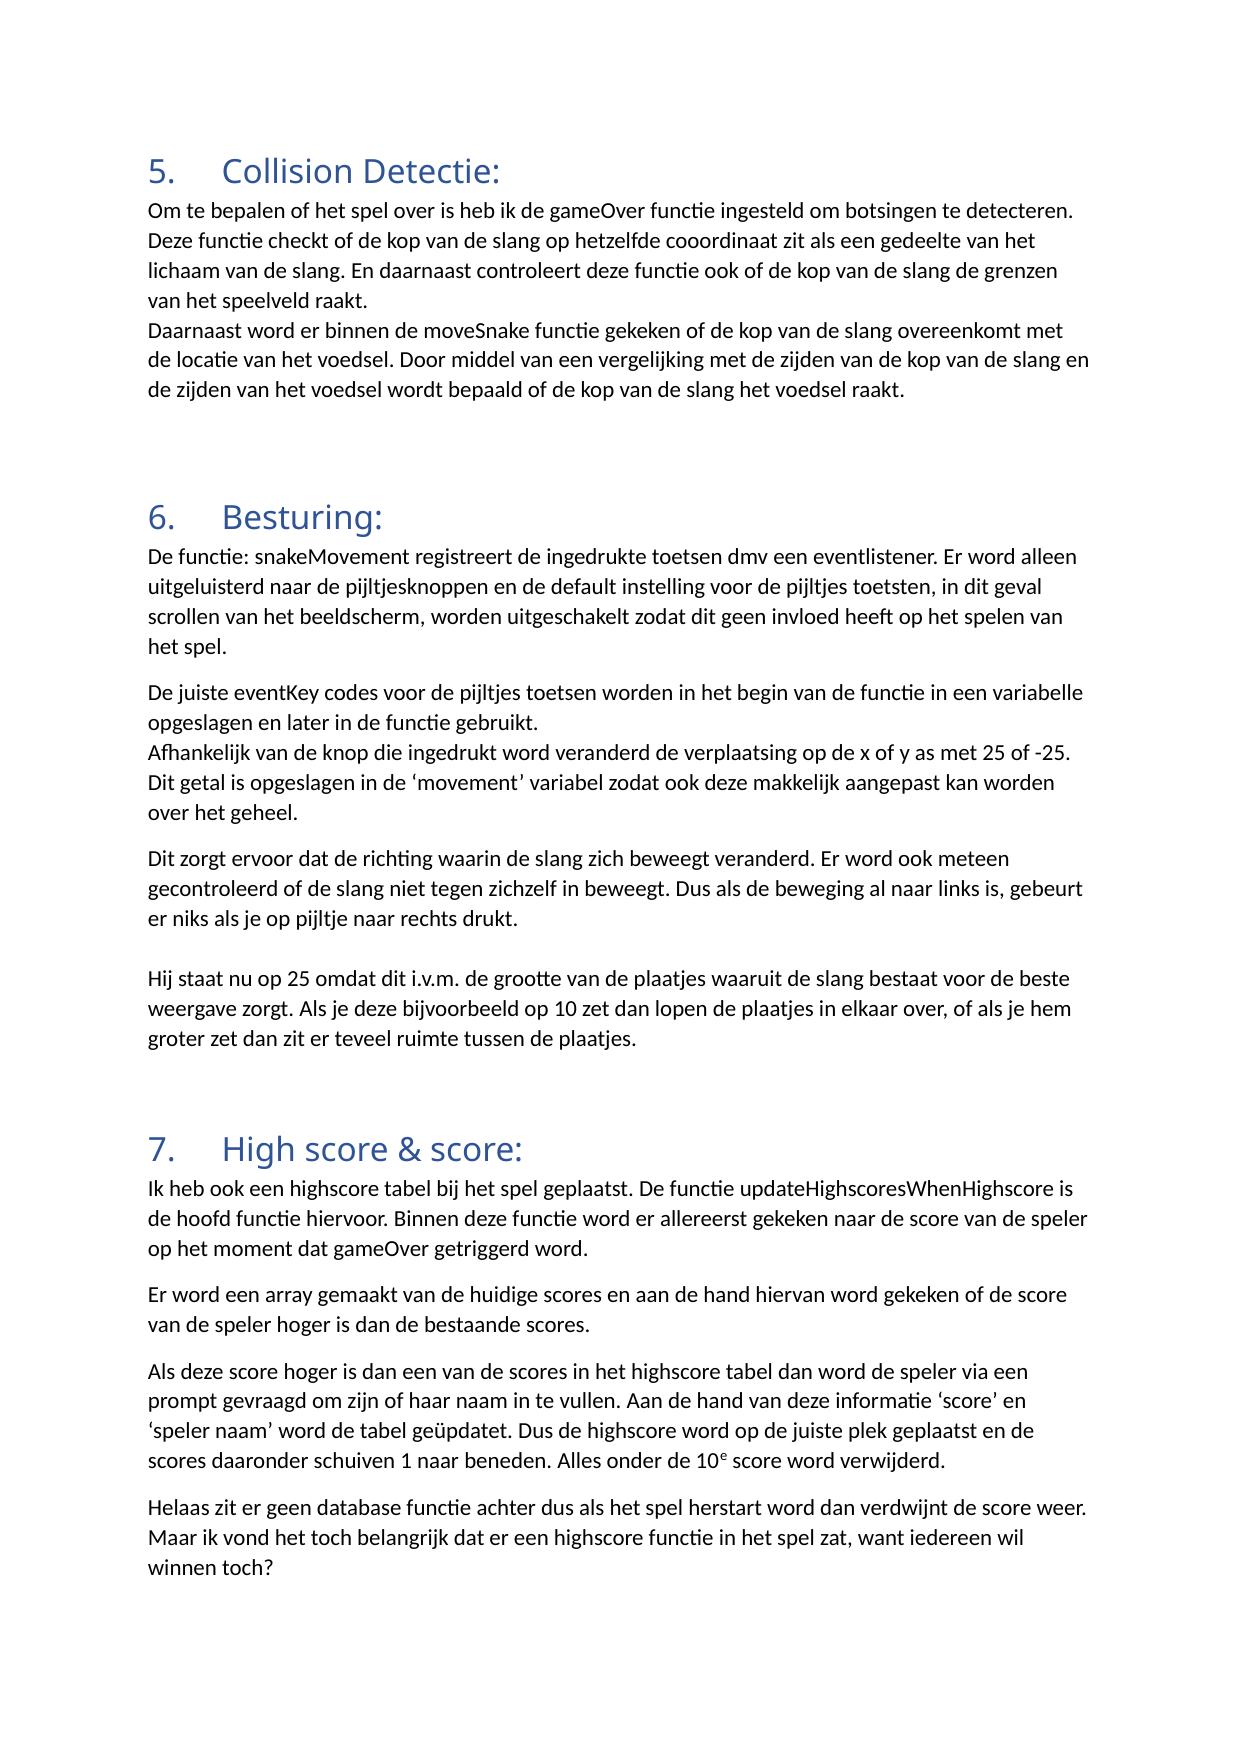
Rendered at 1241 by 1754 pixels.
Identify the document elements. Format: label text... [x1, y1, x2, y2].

text Om te bepalen of het spel over is heb ik de gameOver functie ingesteld om botsingen te detecteren. Deze functie checkt of de kop van de slang op hetzelfde cooordinaat zit als een gedeelte van het lichaam van de slang. En daarnaast controleert deze functie ook of de kop van de slang de grenzen van het speelveld raakt. Daarnaast word er binnen de moveSnake functie gekeken of de kop van de slang overeenkomt met de locatie van het voedsel. Door middel van een vergelijking met de zijden van de kop van de slang en de zijden van het voedsel wordt bepaald of de kop van de slang het voedsel raakt. [148, 196, 1093, 403]
text Er word een array gemaakt van de huidige scores en aan de hand hiervan word gekeken of de score van de speler hoger is dan de bestaande scores. [148, 1280, 1093, 1338]
text De juiste eventKey codes voor de pijltjes toetsen worden in het begin van de functie in een variabelle opgeslagen en later in de functie gebruikt. Afhankelijk van de knop die ingedrukt word veranderd de verplaatsing op de x of y as met 25 of -25. Dit getal is opgeslagen in de ‘movement’ variabel zodat ook deze makkelijk aangepast kan worden over het geheel. [148, 678, 1093, 826]
text Als deze score hoger is dan een van de scores in het highscore tabel dan word de speler via een prompt gevraagd om zijn of haar naam in te vullen. Aan de hand van deze informatie ‘score’ en ‘speler naam’ word de tabel geüpdatet. Dus de highscore word op de juiste plek geplaatst en de scores daaronder schuiven 1 naar beneden. Alles onder de 10e score word verwijderd. [148, 1357, 1093, 1474]
text Ik heb ook een highscore tabel bij het spel geplaatst. De functie updateHighscoresWhenHighscore is de hoofd functie hiervoor. Binnen deze functie word er allereerst gekeken naar de score van de speler op het moment dat gameOver getriggerd word. [148, 1174, 1093, 1262]
text De functie: snakeMovement registreert de ingedrukte toetsen dmv een eventlistener. Er word alleen uitgeluisterd naar de pijltjesknoppen en de default instelling voor de pijltjes toetsten, in dit geval scrollen van het beeldscherm, worden uitgeschakelt zodat dit geen invloed heeft op het spelen van het spel. [148, 542, 1093, 660]
subtitle 6. Besturing: [148, 494, 1093, 539]
text Helaas zit er geen database functie achter dus als het spel herstart word dan verdwijnt de score weer. Maar ik vond het toch belangrijk dat er een highscore functie in het spel zat, want iedereen wil winnen toch? [148, 1493, 1093, 1581]
subtitle 7. High score & score: [148, 1125, 1093, 1171]
subtitle 5. Collision Detectie: [148, 148, 1093, 193]
text Dit zorgt ervoor dat de richting waarin de slang zich beweegt veranderd. Er word ook meteen gecontroleerd of de slang niet tegen zichzelf in beweegt. Dus als de beweging al naar links is, gebeurt er niks als je op pijltje naar rechts drukt. Hij staat nu op 25 omdat dit i.v.m. de grootte van de plaatjes waaruit de slang bestaat voor de beste weergave zorgt. Als je deze bijvoorbeeld op 10 zet dan lopen de plaatjes in elkaar over, of als je hem groter zet dan zit er teveel ruimte tussen de plaatjes. [148, 844, 1093, 1082]
